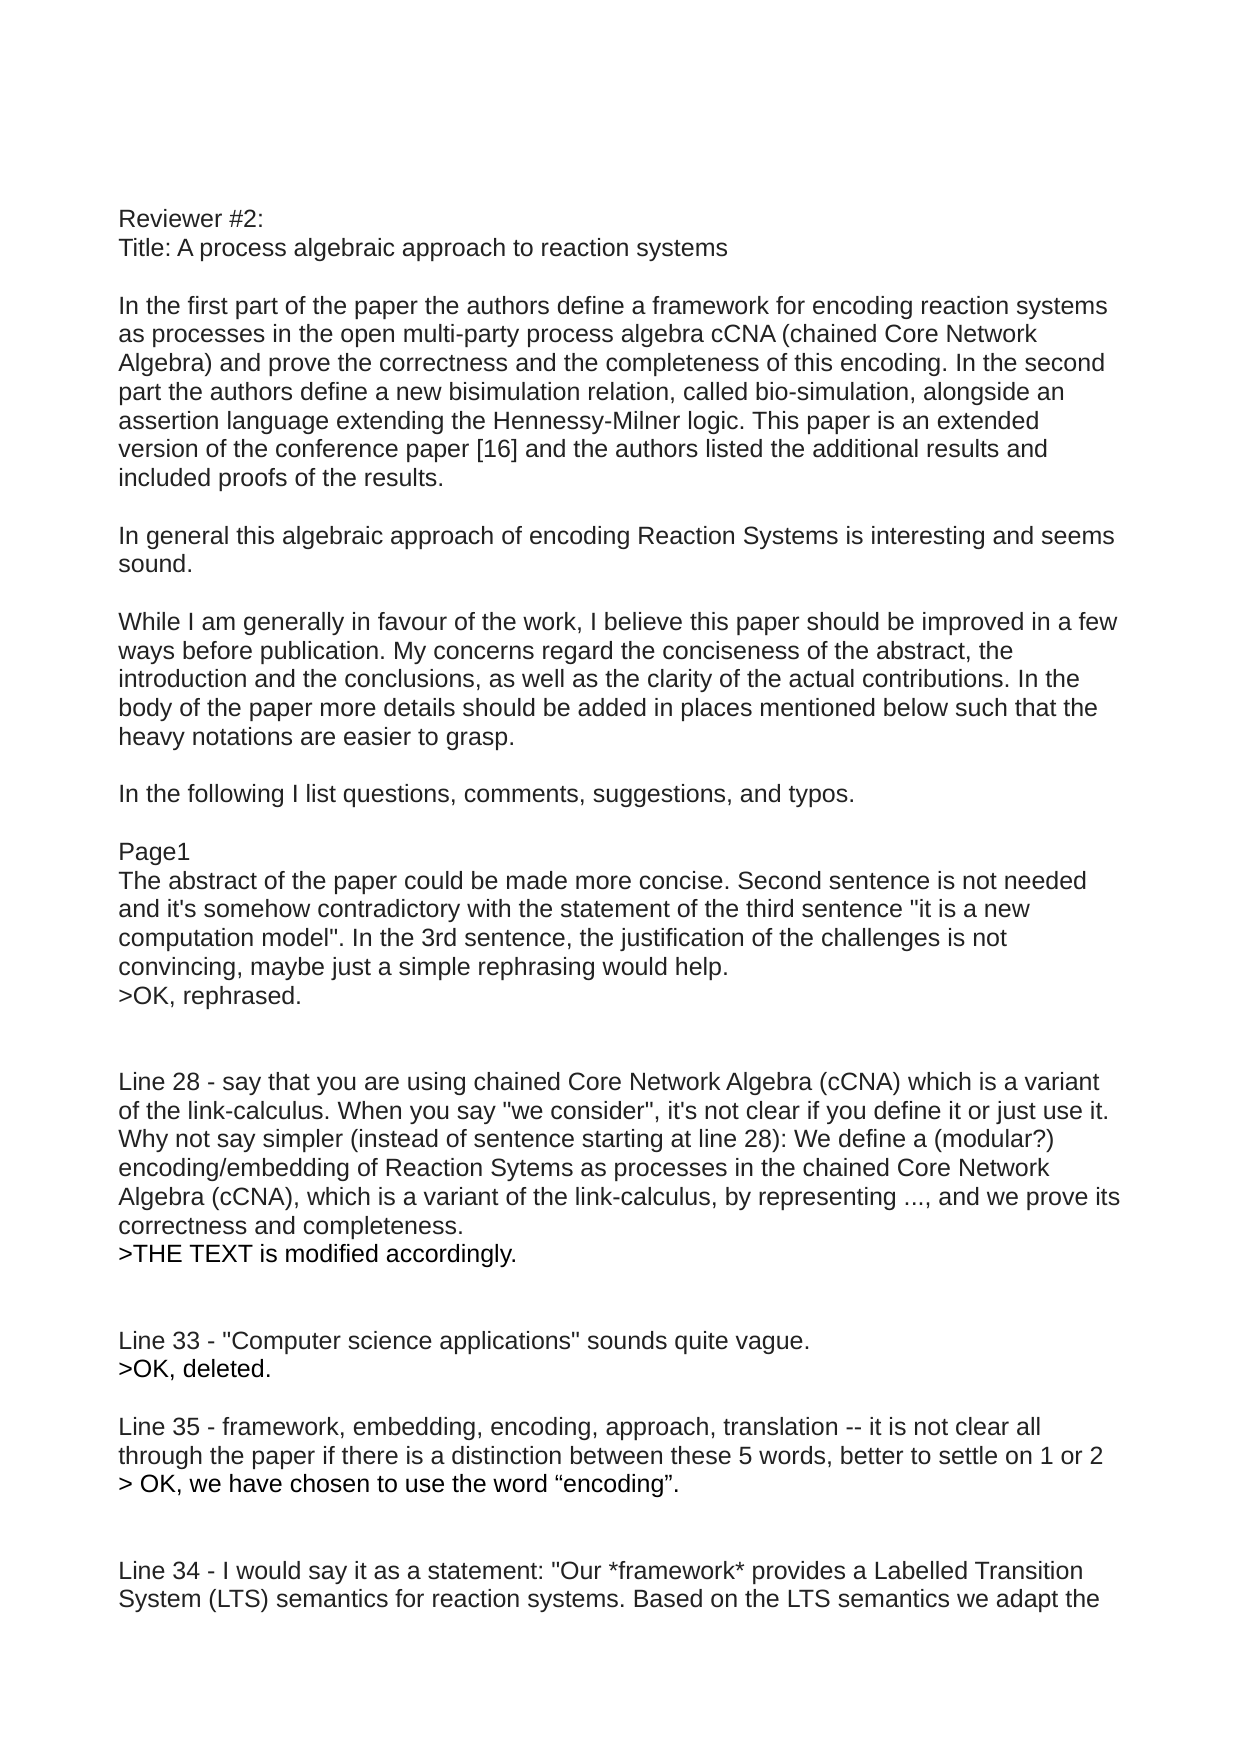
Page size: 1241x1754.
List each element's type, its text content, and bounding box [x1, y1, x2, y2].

text >OK, deleted. [118, 1354, 1122, 1383]
text Line 34 - I would say it as a statement: "Our *framework* provides a Labelled Transition System (LTS) semantics for reaction systems. Based on the LTS semantics we adapt the [118, 1556, 1122, 1613]
text Line 33 - "Computer science applications" sounds quite vague. [118, 1326, 1122, 1354]
text >OK, rephrased. [118, 981, 1122, 1038]
text Line 35 - framework, embedding, encoding, approach, translation -- it is not clear all through the paper if there is a distinction between these 5 words, better to settle on 1 or 2 > OK, we have chosen to use the word “encoding”. [118, 1383, 1122, 1498]
text Line 28 - say that you are using chained Core Network Algebra (cCNA) which is a variant of the link-calculus. When you say "we consider", it's not clear if you define it or just use it. Why not say simpler (instead of sentence starting at line 28): We define a (modular?) encoding/embedding of Reaction Sytems as processes in the chained Core Network Algebra (cCNA), which is a variant of the link-calculus, by representing ..., and we prove its correctness and completeness. >THE TEXT is modified accordingly. [118, 1067, 1122, 1268]
text Reviewer #2: Title: A process algebraic approach to reaction systems In the first part of the paper the authors define a framework for encoding reaction systems as processes in the open multi-party process algebra cCNA (chained Core Network Algebra) and prove the correctness and the completeness of this encoding. In the second part the authors define a new bisimulation relation, called bio-simulation, alongside an assertion language extending the Hennessy-Milner logic. This paper is an extended version of the conference paper [16] and the authors listed the additional results and included proofs of the results. In general this algebraic approach of encoding Reaction Systems is interesting and seems sound. While I am generally in favour of the work, I believe this paper should be improved in a few ways before publication. My concerns regard the conciseness of the abstract, the introduction and the conclusions, as well as the clarity of the actual contributions. In the body of the paper more details should be added in places mentioned below such that the heavy notations are easier to grasp. In the following I list questions, comments, suggestions, and typos. Page1 The abstract of the paper could be made more concise. Second sentence is not needed and it's somehow contradictory with the statement of the third sentence "it is a new computation model". In the 3rd sentence, the justification of the challenges is not convincing, maybe just a simple rephrasing would help. [118, 176, 1122, 981]
